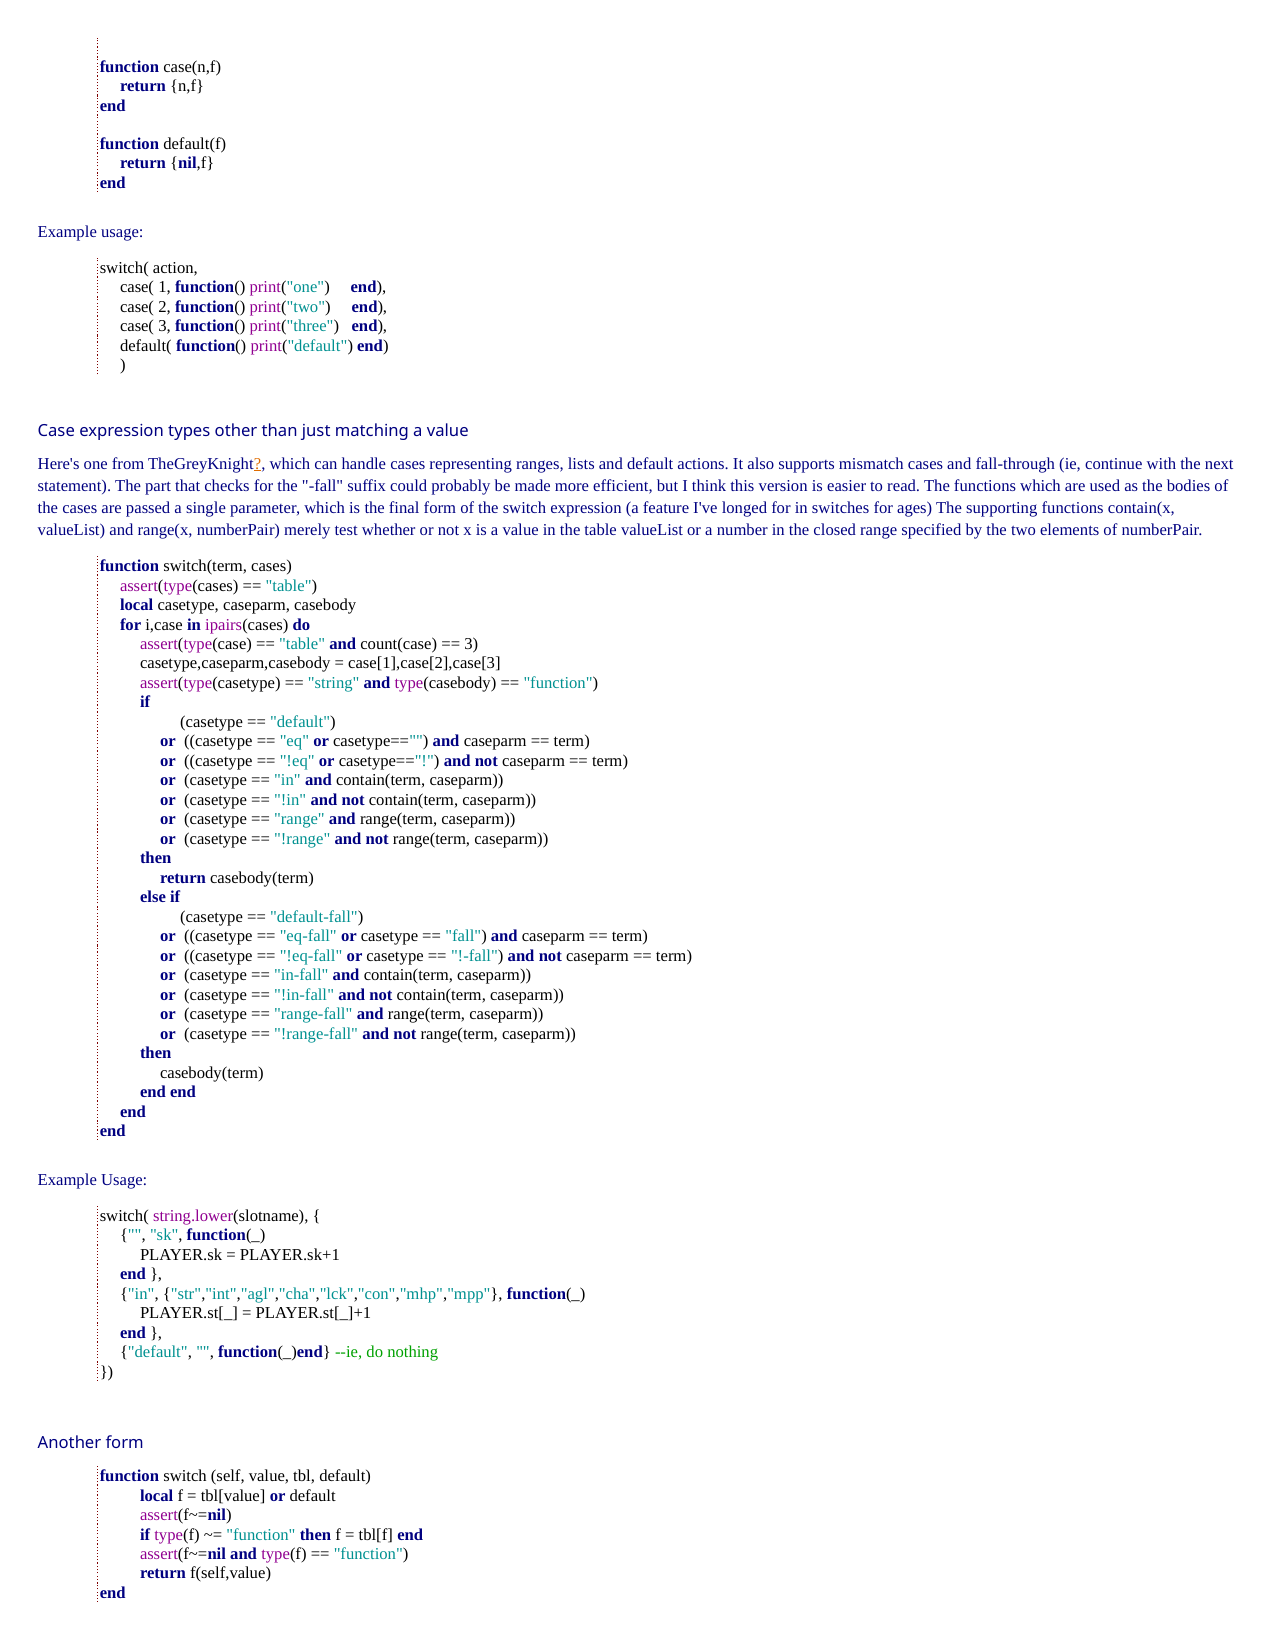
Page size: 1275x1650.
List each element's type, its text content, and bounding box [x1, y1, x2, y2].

text function case(n,f) [97, 57, 1237, 76]
text switch( action, [97, 258, 1237, 277]
text Example Usage: [37, 1169, 1237, 1189]
text assert(type(casetype) == "string" and type(casebody) == "function") [97, 673, 1237, 692]
subtitle Case expression types other than just matching a value [37, 418, 1237, 441]
text then [97, 848, 1237, 868]
text or ((casetype == "!eq" or casetype=="!") and not caseparm == term) [97, 751, 1237, 770]
text function default(f) [97, 134, 1237, 153]
text case( 3, function() print("three") end), [97, 316, 1237, 336]
text for i,case in ipairs(cases) do [97, 614, 1237, 634]
text end end [97, 1082, 1237, 1101]
text or (casetype == "in-fall" and contain(term, caseparm)) [97, 965, 1237, 984]
text or ((casetype == "eq" or casetype=="") and caseparm == term) [97, 731, 1237, 751]
text or ((casetype == "eq-fall" or casetype == "fall") and caseparm == term) [97, 926, 1237, 946]
text local casetype, caseparm, casebody [97, 595, 1237, 614]
text then [97, 1043, 1237, 1062]
text end [97, 1121, 1237, 1140]
text or (casetype == "in" and contain(term, caseparm)) [97, 770, 1237, 790]
text else if [97, 887, 1237, 907]
subtitle Another form [37, 1431, 1237, 1454]
text or (casetype == "!in-fall" and not contain(term, caseparm)) [97, 984, 1237, 1004]
text case( 1, function() print("one") end), [97, 277, 1237, 297]
text return {n,f} [97, 76, 1237, 96]
text return f(self,value) [97, 1563, 1237, 1583]
text or (casetype == "range-fall" and range(term, caseparm)) [97, 1004, 1237, 1023]
text ) [97, 355, 1237, 374]
text }) [97, 1362, 1237, 1381]
text return {nil,f} [97, 153, 1237, 173]
text function switch (self, value, tbl, default) [97, 1466, 1237, 1485]
text (casetype == "default-fall") [97, 907, 1237, 926]
text case( 2, function() print("two") end), [97, 297, 1237, 316]
text if [97, 692, 1237, 712]
text or (casetype == "!range" and not range(term, caseparm)) [97, 829, 1237, 848]
text end }, [97, 1323, 1237, 1342]
text Example usage: [37, 221, 1237, 241]
text end [97, 1101, 1237, 1121]
text assert(f~=nil) [97, 1505, 1237, 1524]
text assert(f~=nil and type(f) == "function") [97, 1544, 1237, 1563]
text local f = tbl[value] or default [97, 1485, 1237, 1505]
text function switch(term, cases) [97, 556, 1237, 575]
text switch( string.lower(slotname), { [97, 1206, 1237, 1225]
text if type(f) ~= "function" then f = tbl[f] end [97, 1524, 1237, 1544]
text PLAYER.sk = PLAYER.sk+1 [97, 1245, 1237, 1264]
text {"", "sk", function(_) [97, 1225, 1237, 1245]
text end [97, 1583, 1237, 1602]
text default( function() print("default") end) [97, 336, 1237, 355]
text or (casetype == "!range-fall" and not range(term, caseparm)) [97, 1023, 1237, 1043]
text (casetype == "default") [97, 712, 1237, 731]
text {"in", {"str","int","agl","cha","lck","con","mhp","mpp"}, function(_) [97, 1284, 1237, 1303]
text or (casetype == "range" and range(term, caseparm)) [97, 809, 1237, 829]
text or ((casetype == "!eq-fall" or casetype == "!-fall") and not caseparm == term) [97, 946, 1237, 965]
text {"default", "", function(_)end} --ie, do nothing [97, 1342, 1237, 1362]
text Here's one from TheGreyKnight?, which can handle cases representing ranges, lists and default actions. It also supports mismatch cases and fall-through (ie, continue with the next statement). The part that checks for the "-fall" suffix could probably be made more efficient, but I think this version is easier to read. The functions which are used as the bodies of the cases are passed a single parameter, which is the final form of the switch expression (a feature I've longed for in switches for ages) The supporting functions contain(x, valueList) and range(x, numberPair) merely test whether or not x is a value in the table valueList or a number in the closed range specified by the two elements of numberPair. [37, 454, 1237, 539]
text casebody(term) [97, 1062, 1237, 1082]
text end [97, 173, 1237, 192]
text PLAYER.st[_] = PLAYER.st[_]+1 [97, 1303, 1237, 1323]
text assert(type(case) == "table" and count(case) == 3) [97, 634, 1237, 653]
text assert(type(cases) == "table") [97, 575, 1237, 595]
text return casebody(term) [97, 868, 1237, 887]
text or (casetype == "!in" and not contain(term, caseparm)) [97, 790, 1237, 809]
text end [97, 96, 1237, 115]
text casetype,caseparm,casebody = case[1],case[2],case[3] [97, 653, 1237, 673]
text end }, [97, 1264, 1237, 1284]
